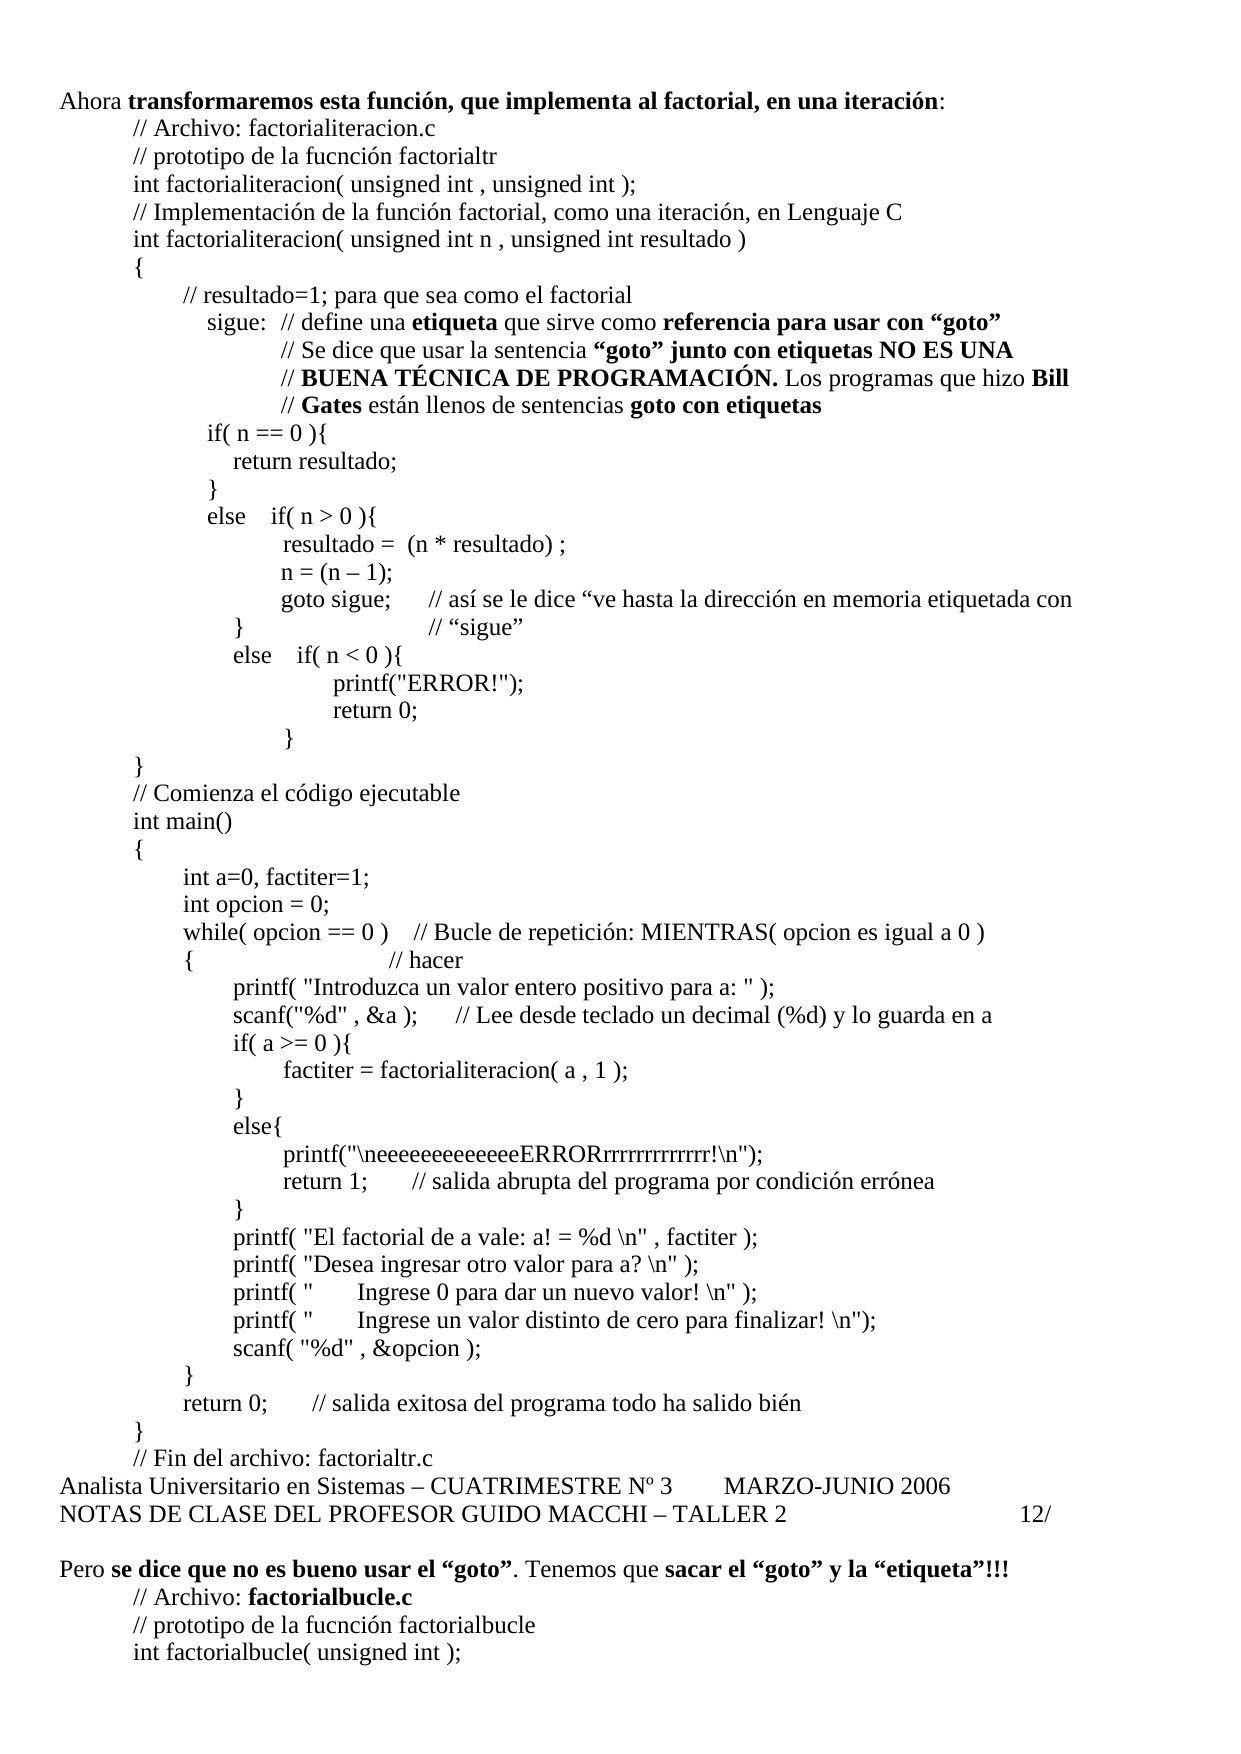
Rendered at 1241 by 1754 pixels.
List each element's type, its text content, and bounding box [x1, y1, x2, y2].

text else if( n < 0 ){ [59, 641, 1093, 669]
text else if( n > 0 ){ [59, 502, 1093, 530]
text int main() [59, 807, 1093, 835]
text printf( " Ingrese un valor distinto de cero para finalizar! \n"); [59, 1306, 1093, 1334]
text int opcion = 0; [59, 890, 1093, 918]
text factiter = factorialiteracion( a , 1 ); [59, 1057, 1093, 1084]
text scanf( "%d" , &opcion ); [59, 1334, 1093, 1361]
text if( a >= 0 ){ [59, 1029, 1093, 1057]
text n = (n – 1); [59, 558, 1093, 586]
text Pero se dice que no es bueno usar el “goto”. Tenemos que sacar el “goto” y la “etiqueta”!!! [59, 1555, 1093, 1583]
text printf( "El factorial de a vale: a! = %d \n" , factiter ); [59, 1223, 1093, 1251]
text { // hacer [59, 946, 1093, 973]
text } [59, 1361, 1093, 1389]
text resultado = (n * resultado) ; [59, 530, 1093, 558]
text return resultado; [59, 447, 1093, 475]
text } [59, 724, 1093, 752]
text int a=0, factiter=1; [59, 863, 1093, 890]
text int factorialiteracion( unsigned int n , unsigned int resultado ) [59, 225, 1093, 253]
text sigue: // define una etiqueta que sirve como referencia para usar con “goto” [59, 308, 1093, 336]
text // Implementación de la función factorial, como una iteración, en Lenguaje C [59, 198, 1093, 225]
text } [59, 752, 1093, 779]
text } [59, 1417, 1093, 1444]
text return 0; // salida exitosa del programa todo ha salido bién [59, 1389, 1093, 1417]
text if( n == 0 ){ [59, 419, 1093, 447]
text // resultado=1; para que sea como el factorial [59, 281, 1093, 308]
text printf("ERROR!"); [59, 669, 1093, 696]
text Ahora transformaremos esta función, que implementa al factorial, en una iteración: [59, 87, 1093, 114]
text printf( " Ingrese 0 para dar un nuevo valor! \n" ); [59, 1278, 1093, 1306]
text int factorialbucle( unsigned int ); [59, 1638, 1093, 1666]
text // Archivo: factorialbucle.c [59, 1583, 1093, 1611]
text while( opcion == 0 ) // Bucle de repetición: MIENTRAS( opcion es igual a 0 ) [59, 918, 1093, 946]
text // Comienza el código ejecutable [59, 779, 1093, 807]
text } [59, 475, 1093, 502]
text return 1; // salida abrupta del programa por condición errónea [59, 1167, 1093, 1195]
text { [59, 835, 1093, 863]
text int factorialiteracion( unsigned int , unsigned int ); [59, 170, 1093, 198]
text { [59, 253, 1093, 281]
text printf( "Desea ingresar otro valor para a? \n" ); [59, 1251, 1093, 1278]
text // Se dice que usar la sentencia “goto” junto con etiquetas NO ES UNA // BUENA TÉCNICA DE PROGRAMACIÓN. Los programas que hizo Bill // Gates están llenos de sentencias goto con etiquetas [59, 336, 1093, 419]
text return 0; [59, 696, 1093, 724]
text // Archivo: factorialiteracion.c [59, 114, 1093, 142]
text scanf("%d" , &a ); // Lee desde teclado un decimal (%d) y lo guarda en a [59, 1001, 1093, 1029]
text // prototipo de la fucnción factorialbucle [59, 1611, 1093, 1638]
text goto sigue; // así se le dice “ve hasta la dirección en memoria etiquetada con [59, 586, 1093, 613]
text printf("\neeeeeeeeeeeeeERRORrrrrrrrrrrrrr!\n"); [59, 1140, 1093, 1167]
text } [59, 1195, 1093, 1223]
text else{ [59, 1112, 1093, 1140]
text NOTAS DE CLASE DEL PROFESOR GUIDO MACCHI – TALLER 2 12/ [59, 1500, 1093, 1528]
text } [59, 1084, 1093, 1112]
text Analista Universitario en Sistemas – CUATRIMESTRE Nº 3 MARZO-JUNIO 2006 [59, 1472, 1093, 1500]
text // Fin del archivo: factorialtr.c [59, 1444, 1093, 1472]
text printf( "Introduzca un valor entero positivo para a: " ); [59, 973, 1093, 1001]
text // prototipo de la fucnción factorialtr [59, 142, 1093, 170]
text } // “sigue” [59, 613, 1093, 641]
